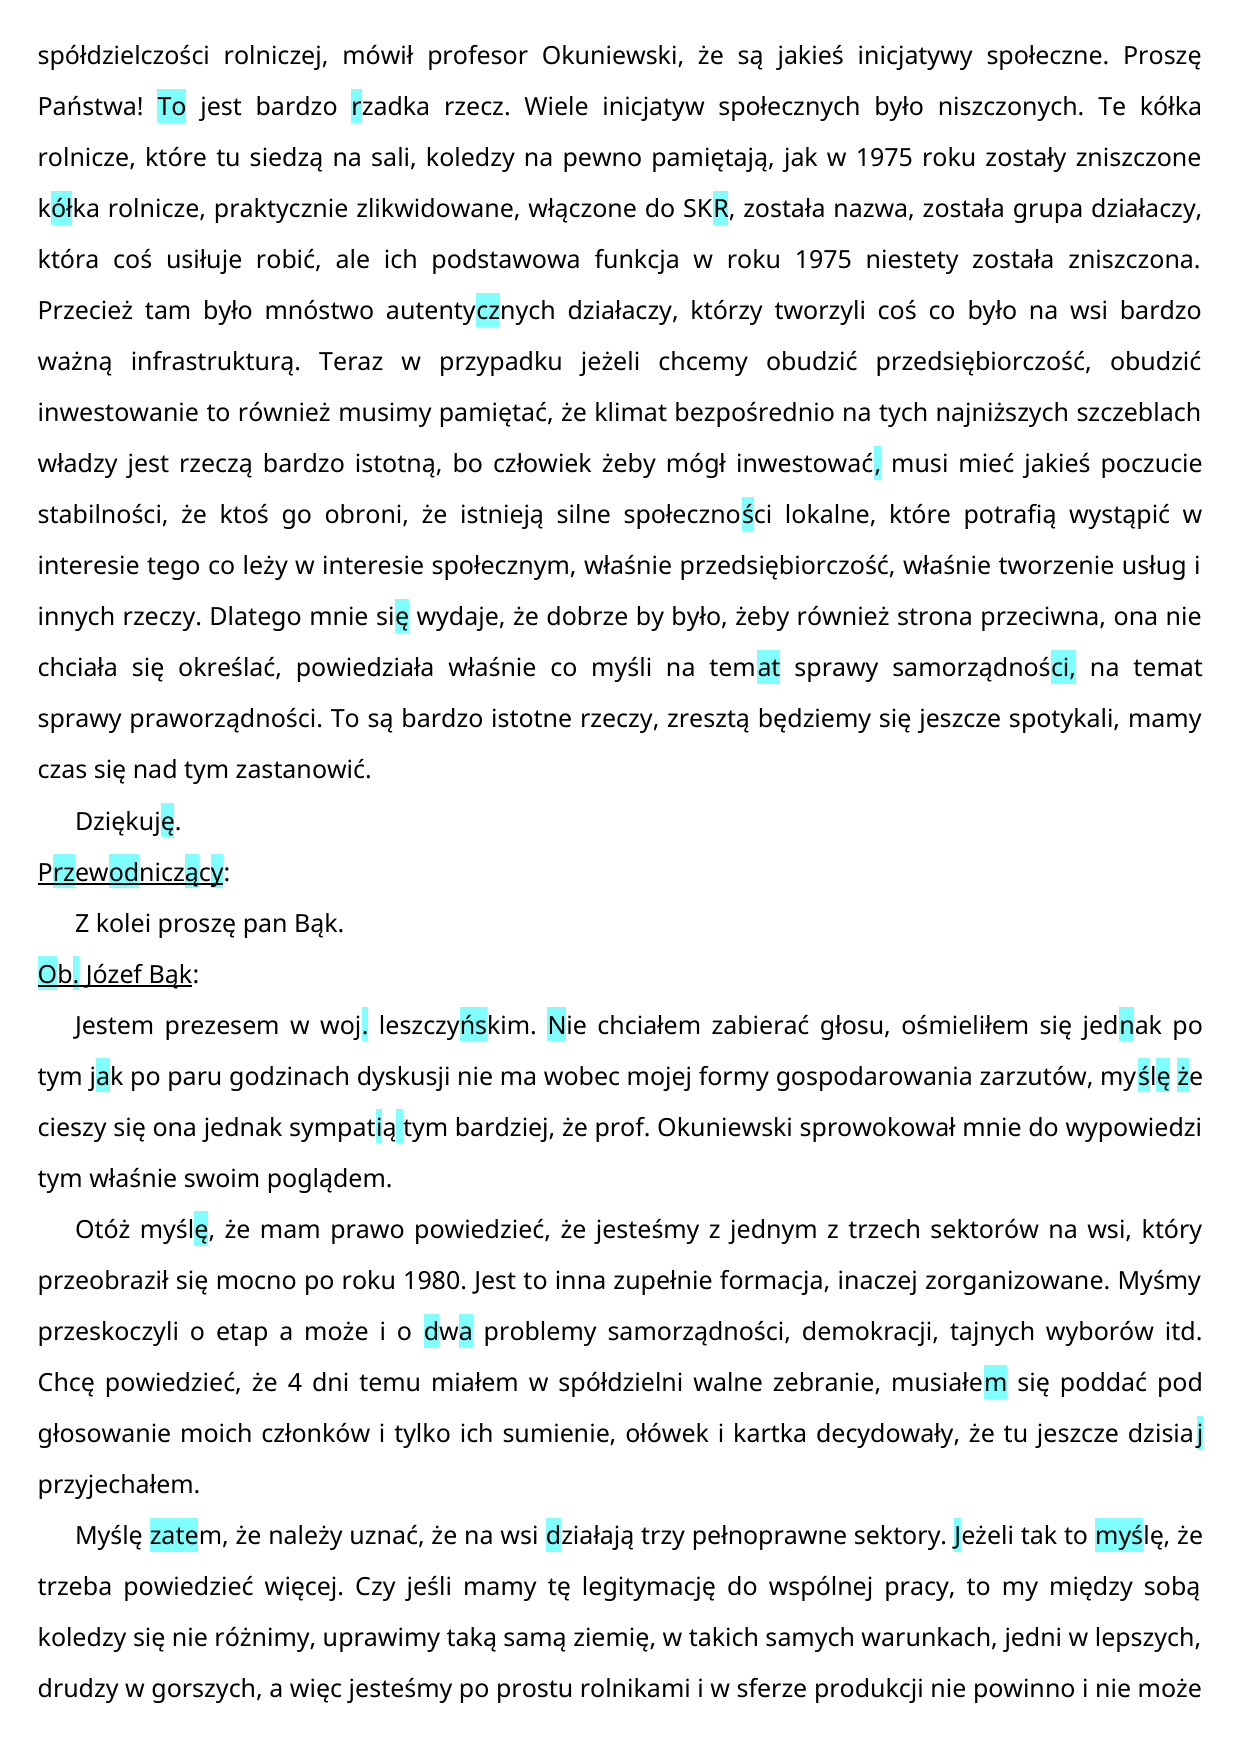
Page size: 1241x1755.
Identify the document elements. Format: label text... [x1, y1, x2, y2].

text Myślę zatem, że należy uznać, że na wsi działają trzy pełnoprawne sektory. Jeżeli tak to myślę, że trzeba powiedzieć więcej. Czy jeśli mamy tę legitymację do wspólnej pracy, to my między sobą koledzy się nie różnimy, uprawimy taką samą ziemię, w takich samych warunkach, jedni w lepszych, drudzy w gorszych, a więc jesteśmy po prostu rolnikami i w sferze produkcji nie powinno i nie może [37, 1518, 1203, 1705]
text Jestem prezesem w woj. leszczyńskim. Nie chciałem zabierać głosu, ośmieliłem się jednak po tym jak po paru godzinach dyskusji nie ma wobec mojej formy gospodarowania zarzutów, myślę że cieszy się ona jednak sympatią tym bardziej, że prof. Okuniewski sprowokował mnie do wypowiedzi tym właśnie swoim poglądem. [37, 1007, 1203, 1194]
text Ob. Józef Bąk: [37, 956, 1203, 990]
text Z kolei proszę pan Bąk. [37, 905, 1203, 939]
text Dziękuję. [37, 803, 1203, 837]
text spółdzielczości rolniczej, mówił profesor Okuniewski, że są jakieś inicjatywy społeczne. Proszę Państwa! To jest bardzo rzadka rzecz. Wiele inicjatyw społecznych było niszczonych. Te kółka rolnicze, które tu siedzą na sali, koledzy na pewno pamiętają, jak w 1975 roku zostały zniszczone kółka rolnicze, praktycznie zlikwidowane, włączone do SKR, została nazwa, została grupa działaczy, która coś usiłuje robić, ale ich podstawowa funkcja w roku 1975 niestety została zniszczona. Przecież tam było mnóstwo autentycznych działaczy, którzy tworzyli coś co było na wsi bardzo ważną infrastrukturą. Teraz w przypadku jeżeli chcemy obudzić przedsiębiorczość, obudzić inwestowanie to również musimy pamiętać, że klimat bezpośrednio na tych najniższych szczeblach władzy jest rzeczą bardzo istotną, bo człowiek żeby mógł inwestować, musi mieć jakieś poczucie stabilności, że ktoś go obroni, że istnieją silne społeczności lokalne, które potrafią wystąpić w interesie tego co leży w interesie społecznym, właśnie przedsiębiorczość, właśnie tworzenie usług i innych rzeczy. Dlatego mnie się wydaje, że dobrze by było, żeby również strona przeciwna, ona nie chciała się określać, powiedziała właśnie co myśli na temat sprawy samorządności, na temat sprawy praworządności. To są bardzo istotne rzeczy, zresztą będziemy się jeszcze spotykali, mamy czas się nad tym zastanowić. [37, 37, 1203, 786]
text Otóż myślę, że mam prawo powiedzieć, że jesteśmy z jednym z trzech sektorów na wsi, który przeobraził się mocno po roku 1980. Jest to inna zupełnie formacja, inaczej zorganizowane. Myśmy przeskoczyli o etap a może i o dwa problemy samorządności, demokracji, tajnych wyborów itd. Chcę powiedzieć, że 4 dni temu miałem w spółdzielni walne zebranie, musiałem się poddać pod głosowanie moich członków i tylko ich sumienie, ołówek i kartka decydowały, że tu jeszcze dzisiaj przyjechałem. [37, 1211, 1203, 1501]
text Przewodniczący: [37, 854, 1203, 888]
